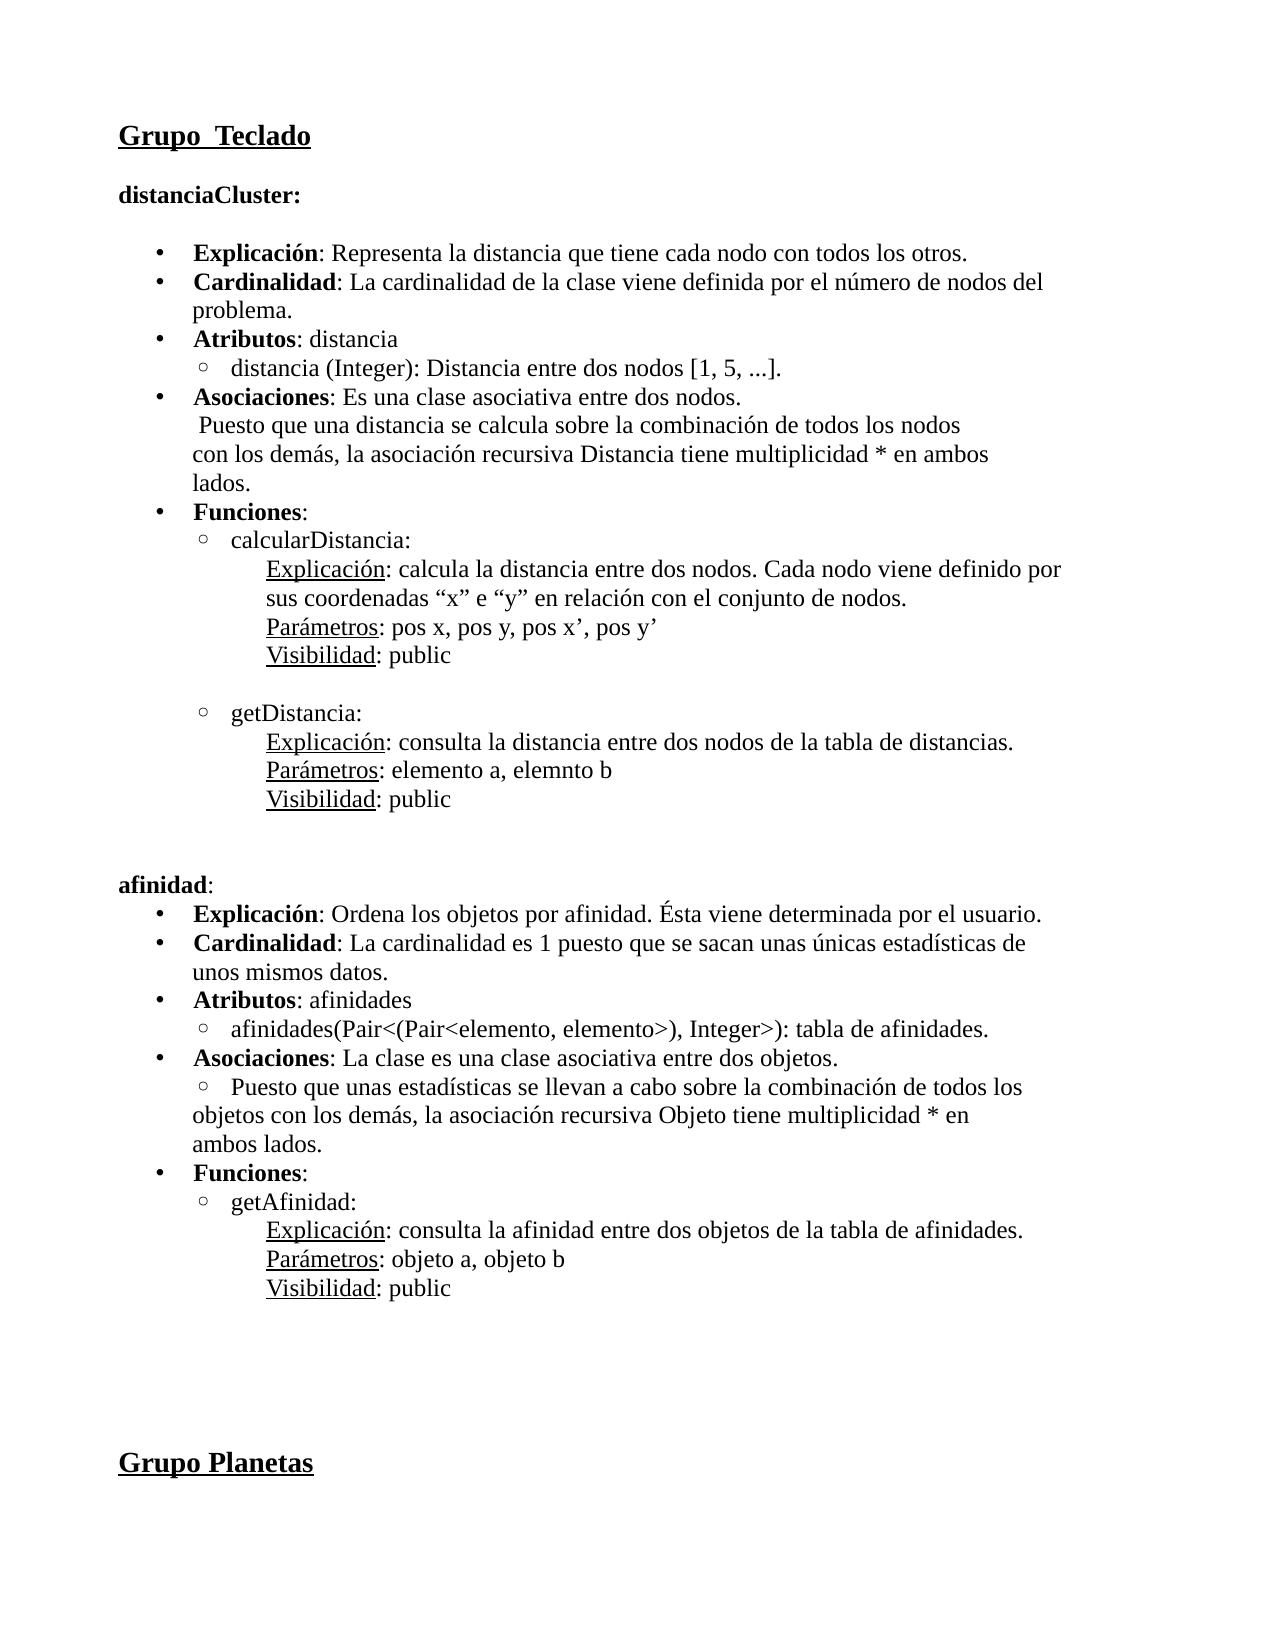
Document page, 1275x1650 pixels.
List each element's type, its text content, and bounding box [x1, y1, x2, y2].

text Explicación: calcula la distancia entre dos nodos. Cada nodo viene definido por [118, 554, 1157, 583]
list Atributos: afinidades [156, 985, 1157, 1014]
text Visibilidad: public [118, 1273, 1157, 1302]
text Puesto que una distancia se calcula sobre la combinación de todos los nodos [118, 410, 1157, 439]
list Cardinalidad: La cardinalidad de la clase viene definida por el número de nodos del [156, 267, 1157, 295]
list Atributos: distancia [156, 324, 1157, 353]
list calcularDistancia: [193, 525, 1157, 554]
list afinidades(Pair<(Pair<elemento, elemento>), Integer>): tabla de afinidades. [193, 1014, 1157, 1043]
text Grupo Teclado [118, 118, 1157, 152]
list Funciones: [156, 1158, 1157, 1187]
list Puesto que unas estadísticas se llevan a cabo sobre la combinación de todos los [193, 1072, 1157, 1100]
text lados. [118, 468, 1157, 497]
list Explicación: Ordena los objetos por afinidad. Ésta viene determinada por el usuario. [156, 899, 1157, 928]
text Parámetros: objeto a, objeto b [118, 1244, 1157, 1273]
list Funciones: [156, 497, 1157, 525]
list Explicación: Representa la distancia que tiene cada nodo con todos los otros. [156, 238, 1157, 267]
text Parámetros: pos x, pos y, pos x’, pos y’ [118, 612, 1157, 640]
text distanciaCluster: [118, 180, 1157, 209]
list getAfinidad: [193, 1187, 1157, 1215]
text problema. [118, 295, 1157, 324]
list getDistancia: [193, 698, 1157, 727]
text Parámetros: elemento a, elemnto b [118, 755, 1157, 784]
text Visibilidad: public [118, 784, 1157, 813]
text unos mismos datos. [118, 957, 1157, 985]
text Visibilidad: public [118, 640, 1157, 669]
text objetos con los demás, la asociación recursiva Objeto tiene multiplicidad * en [118, 1100, 1157, 1129]
list Asociaciones: La clase es una clase asociativa entre dos objetos. [156, 1043, 1157, 1072]
list distancia (Integer): Distancia entre dos nodos [1, 5, ...]. [193, 353, 1157, 382]
text Explicación: consulta la distancia entre dos nodos de la tabla de distancias. [118, 727, 1157, 755]
list Cardinalidad: La cardinalidad es 1 puesto que se sacan unas únicas estadísticas de [156, 928, 1157, 957]
text con los demás, la asociación recursiva Distancia tiene multiplicidad * en ambos [118, 439, 1157, 468]
text sus coordenadas “x” e “y” en relación con el conjunto de nodos. [118, 583, 1157, 612]
text afinidad: [118, 870, 1157, 899]
list Asociaciones: Es una clase asociativa entre dos nodos. [156, 382, 1157, 410]
text Grupo Planetas [118, 1445, 1157, 1479]
text ambos lados. [118, 1129, 1157, 1158]
text Explicación: consulta la afinidad entre dos objetos de la tabla de afinidades. [118, 1215, 1157, 1244]
